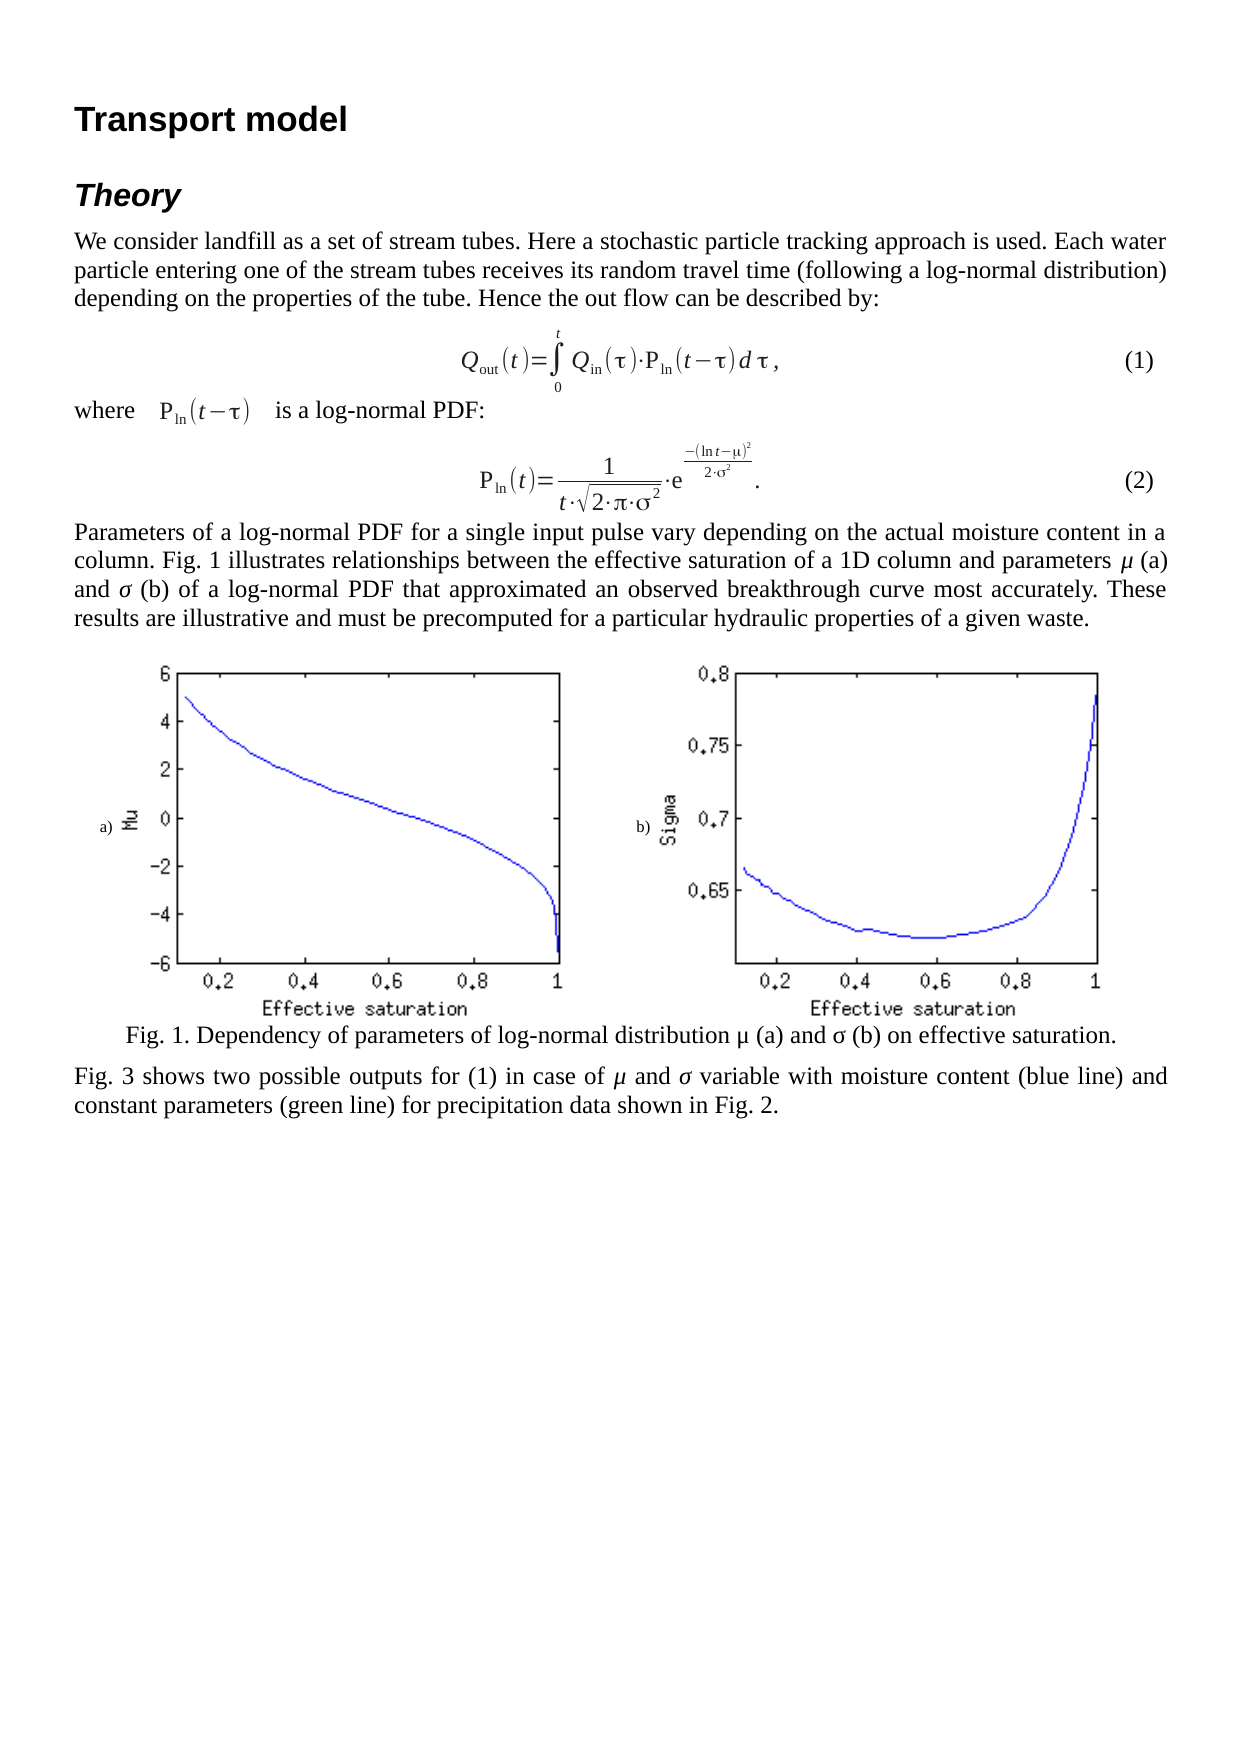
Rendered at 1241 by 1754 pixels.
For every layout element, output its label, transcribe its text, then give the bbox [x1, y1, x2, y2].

text [1143, 644, 1168, 1021]
text a) [74, 644, 112, 1021]
subtitle Theory [74, 177, 1168, 213]
picture [112, 644, 605, 1021]
text We consider landfill as a set of stream tubes. Here a stochastic particle tracking approach is used. Each water particle entering one of the stream tubes receives its random travel time (following a log-normal distribution) depending on the properties of the tube. Hence the out flow can be described by: [74, 226, 1168, 312]
text where is a log-normal PDF: [74, 395, 1168, 428]
subtitle Transport model [74, 99, 1168, 139]
picture [650, 644, 1143, 1021]
text (1) [74, 325, 1168, 395]
text (2) [74, 440, 1168, 517]
text Fig. 3 shows two possible outputs for (1) in case of μ and σ variable with moisture content (blue line) and constant parameters (green line) for precipitation data shown in Fig. 2. [74, 1061, 1168, 1118]
text b) [605, 644, 650, 1021]
text Fig. 1. Dependency of parameters of log-normal distribution μ (a) and σ (b) on effective saturation. [74, 1021, 1168, 1049]
text Parameters of a log-normal PDF for a single input pulse vary depending on the actual moisture content in a column. Fig. 1 illustrates relationships between the effective saturation of a 1D column and parameters μ (a) and σ (b) of a log-normal PDF that approximated an observed breakthrough curve most accurately. These results are illustrative and must be precomputed for a particular hydraulic properties of a given waste. [74, 517, 1168, 632]
